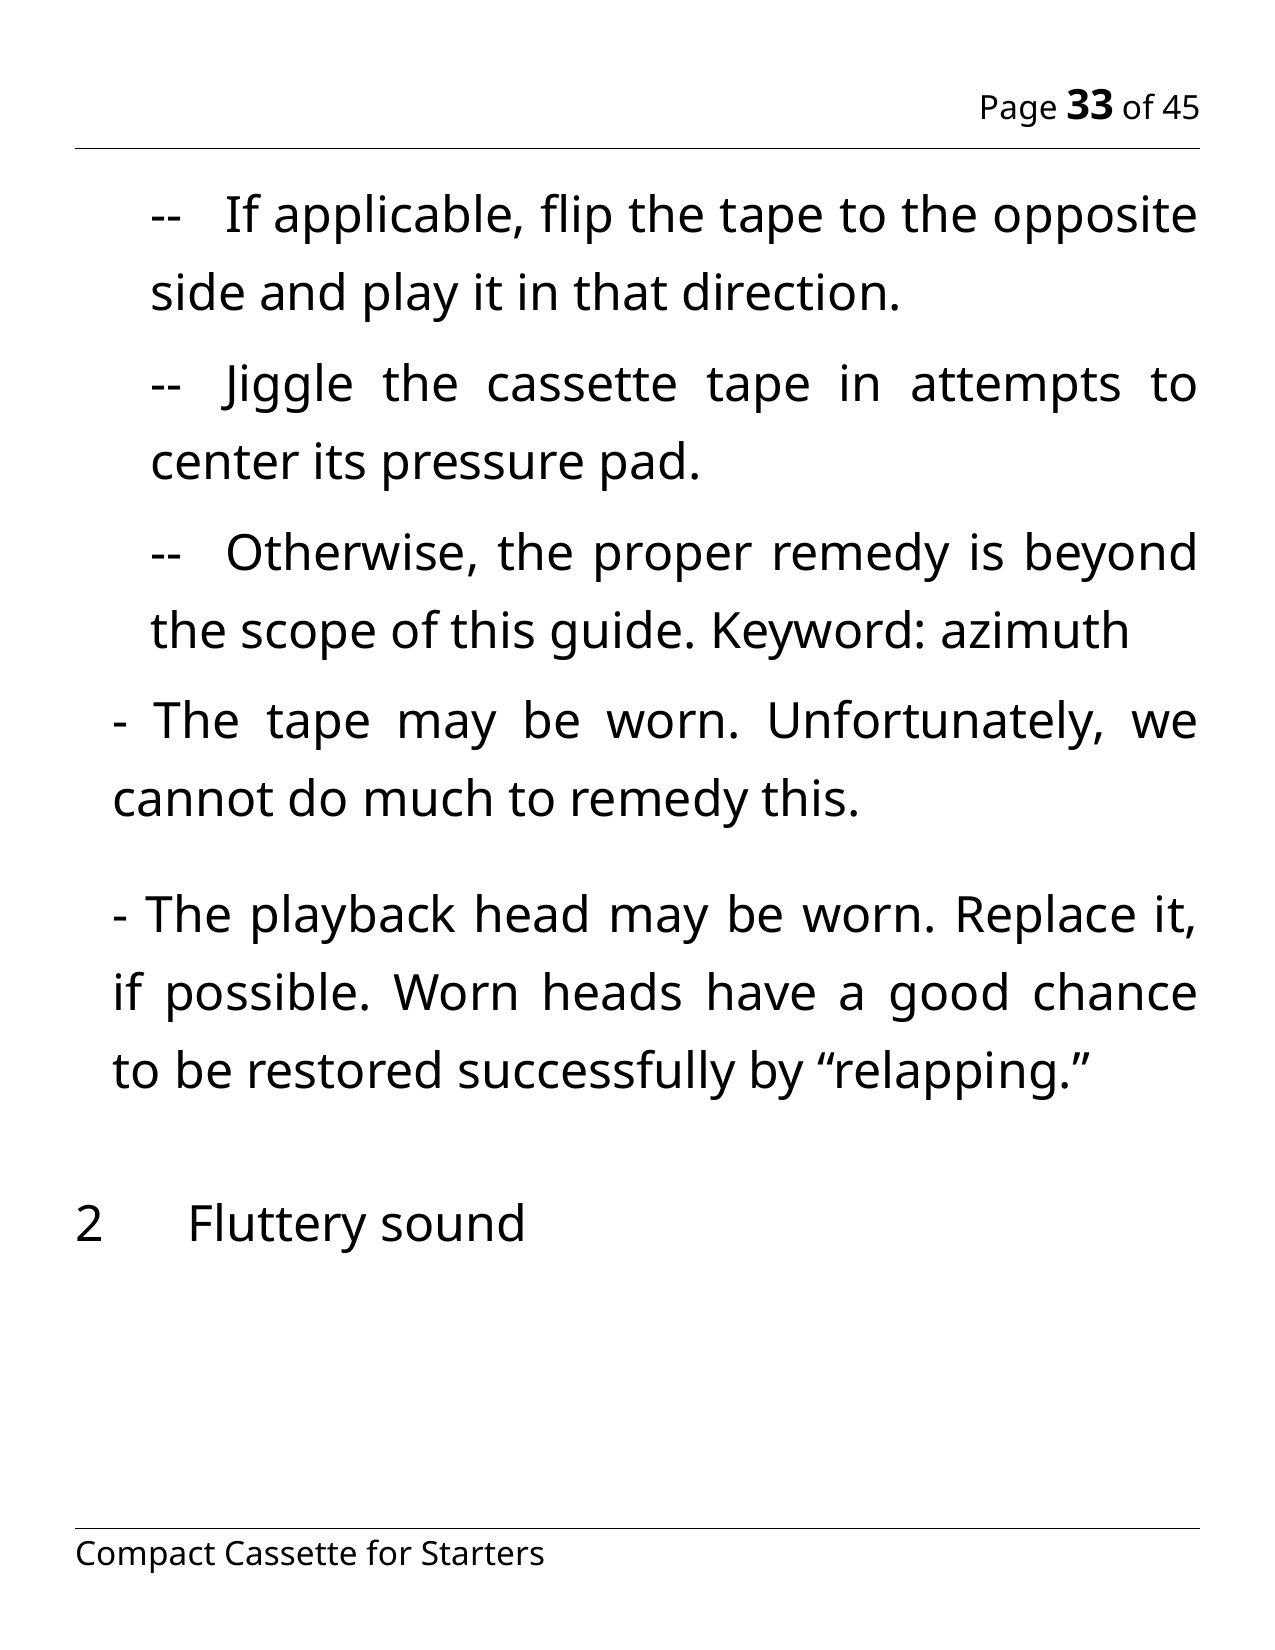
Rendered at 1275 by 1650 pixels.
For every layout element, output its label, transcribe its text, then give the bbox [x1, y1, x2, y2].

list -- Otherwise, the proper remedy is beyond the scope of this guide. Keyword: azimuth [150, 516, 1200, 663]
list - The tape may be worn. Unfortunately, we cannot do much to remedy this. [112, 685, 1200, 831]
list -- If applicable, flip the tape to the opposite side and play it in that direction. [150, 179, 1200, 325]
list 2 Fluttery sound [75, 1188, 1200, 1256]
list -- Jiggle the cassette tape in attempts to center its pressure pad. [150, 348, 1200, 494]
list - The playback head may be worn. Replace it, if possible. Worn heads have a good chance to be restored successfully by “relapping.” [112, 879, 1200, 1103]
